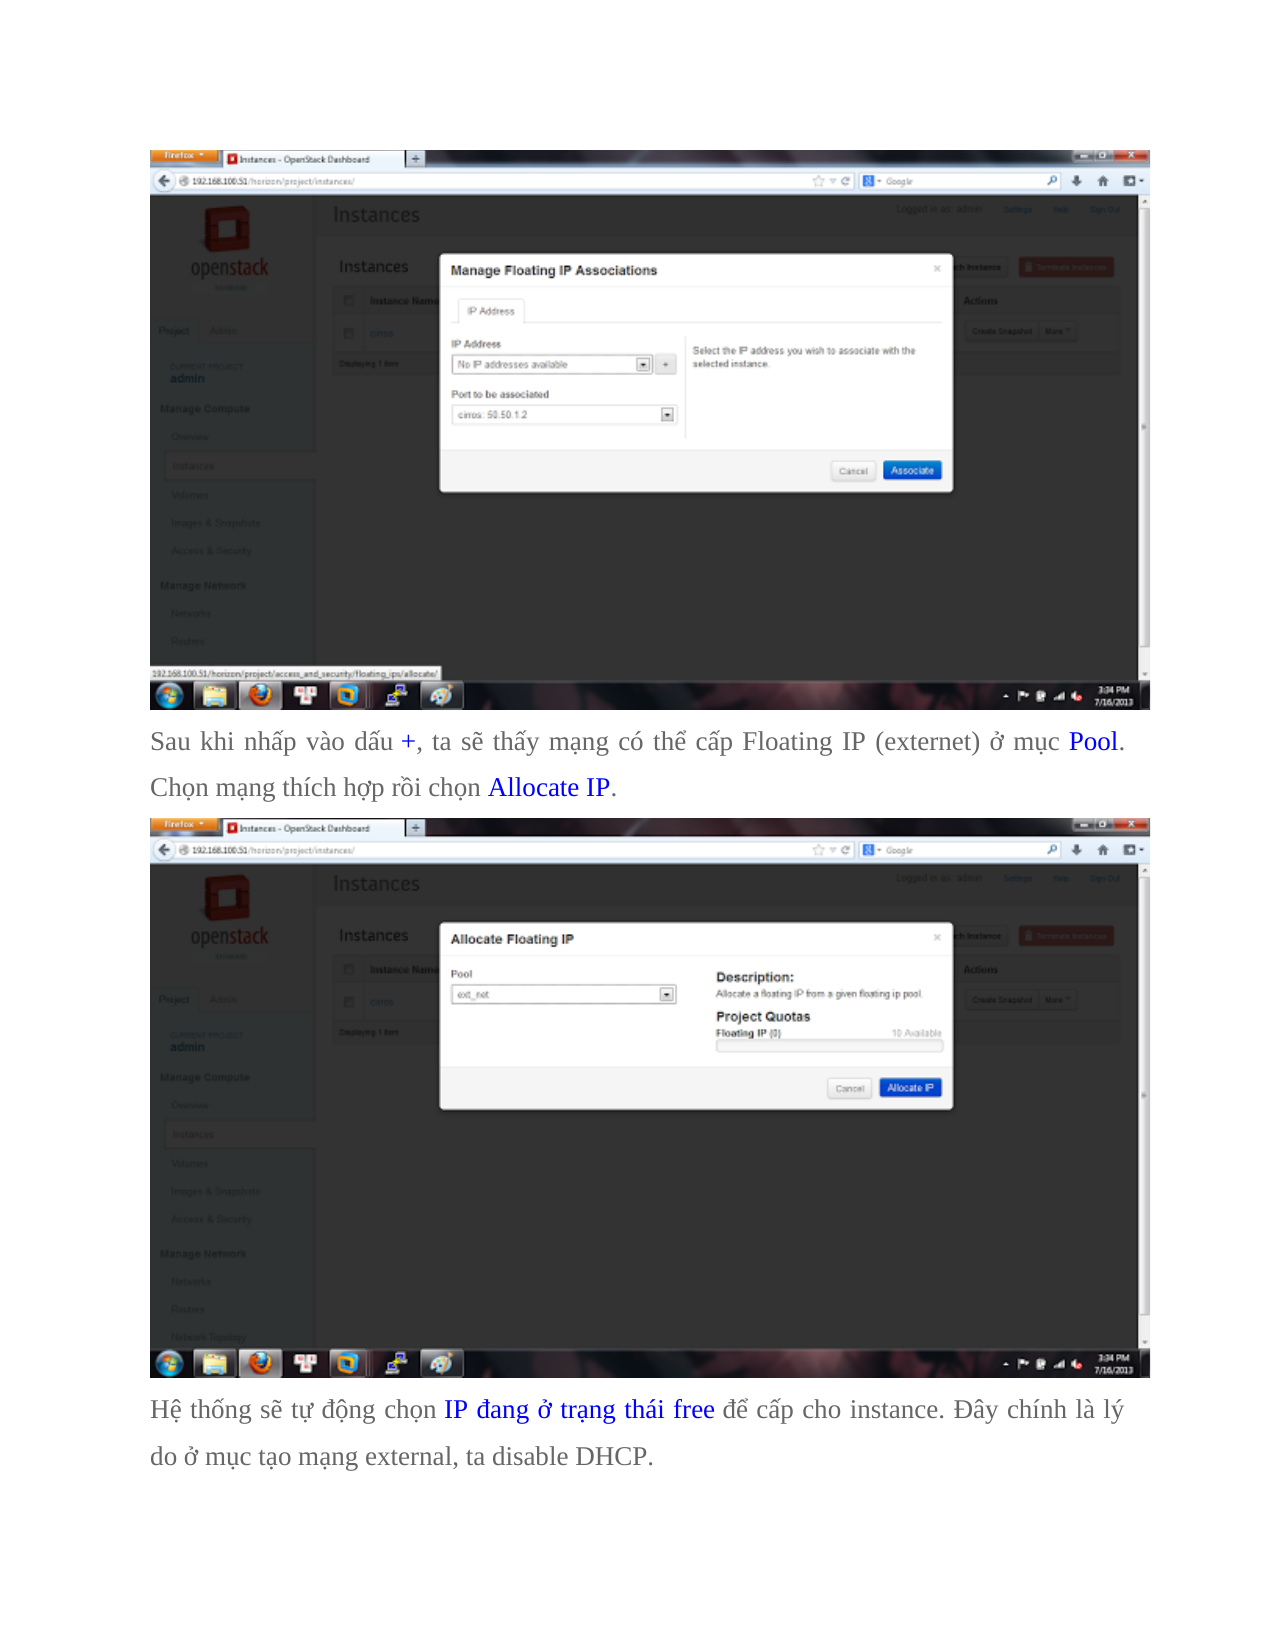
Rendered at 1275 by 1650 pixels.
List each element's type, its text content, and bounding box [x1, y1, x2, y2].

text Sau khi nhấp vào dấu +, ta sẽ thấy mạng có thể cấp Floating IP (externet) ở mục Pool. Chọn mạng thích hợp rồi chọn Allocate IP. [150, 710, 1125, 803]
text Hệ thống sẽ tự động chọn IP đang ở trạng thái free để cấp cho instance. Đây chính là lý do ở mục tạo mạng external, ta disable DHCP. [150, 1378, 1125, 1471]
